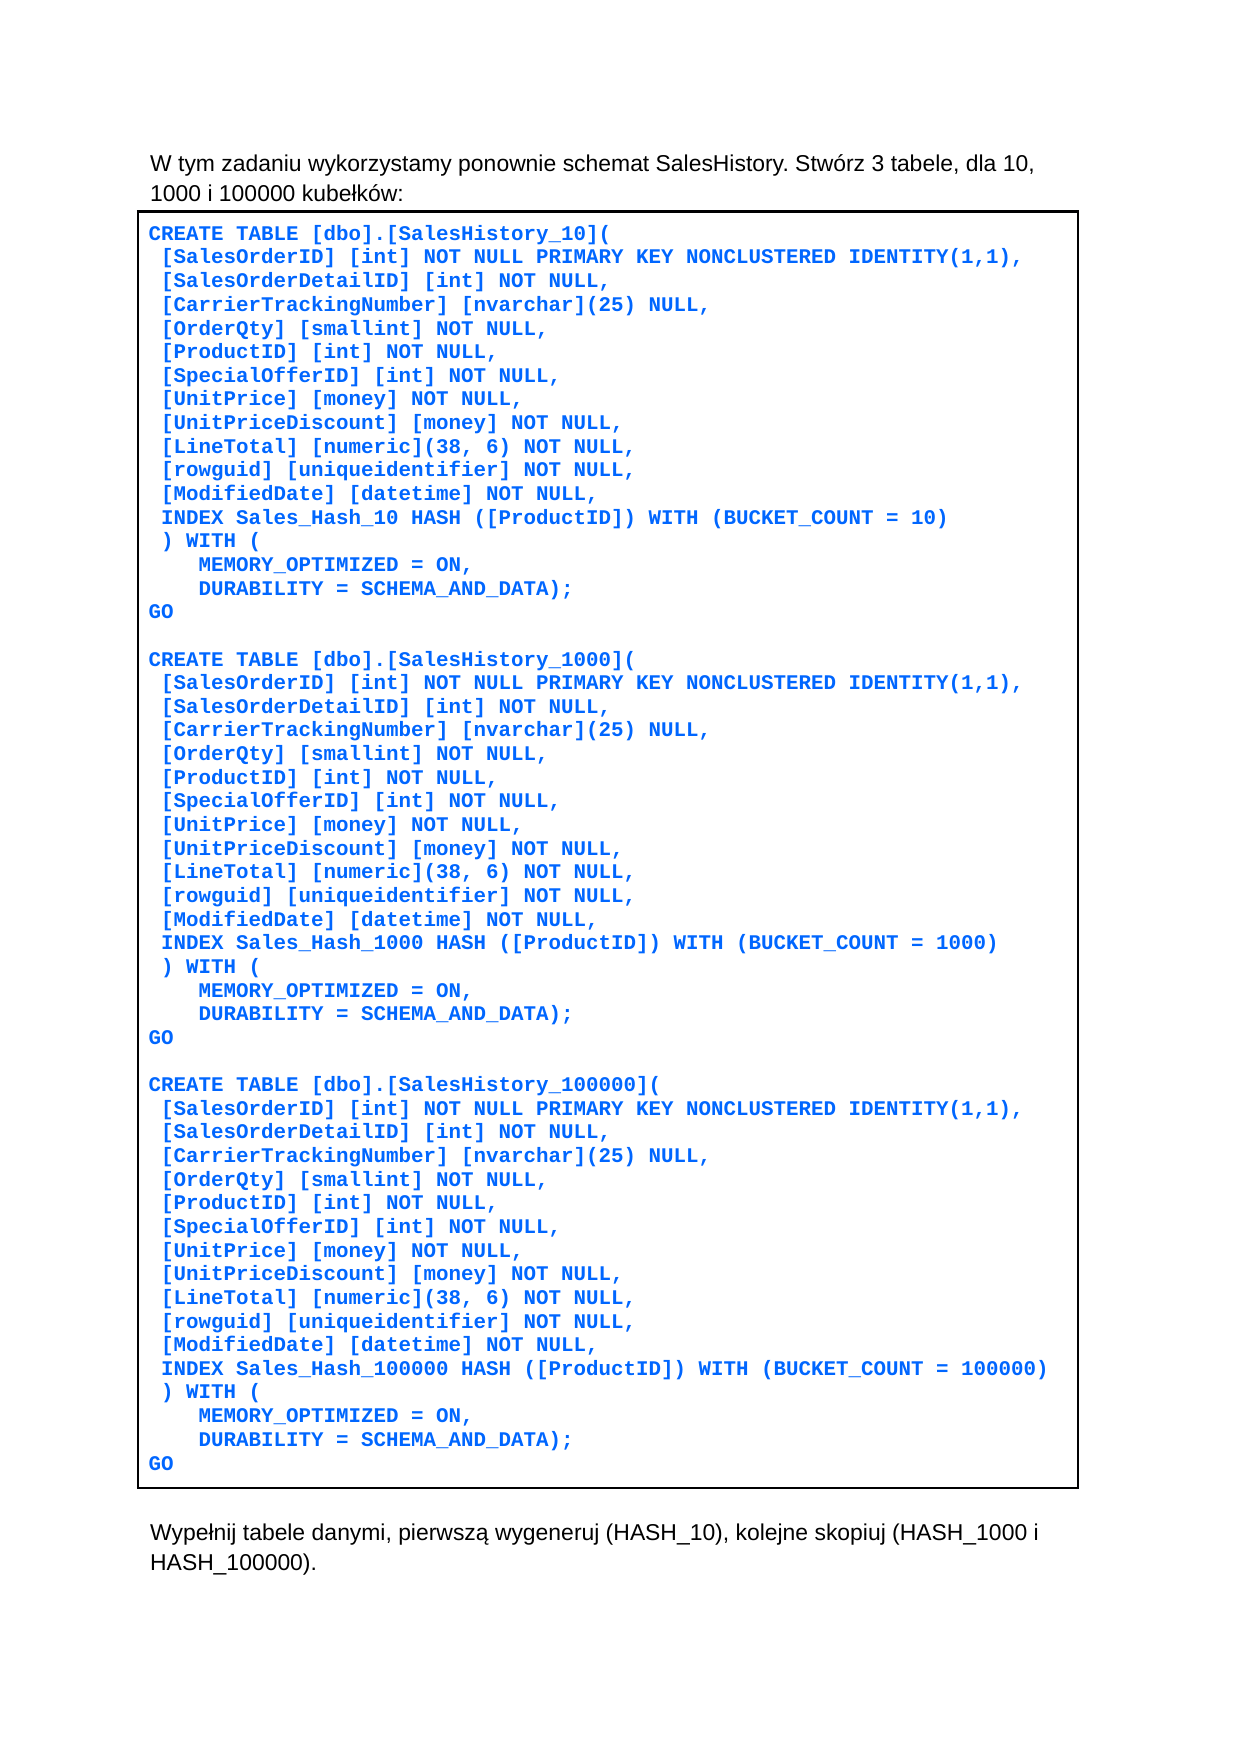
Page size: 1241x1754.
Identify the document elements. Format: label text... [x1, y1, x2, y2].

table_header CREATE TABLE [dbo].[SalesHistory_10]( [SalesOrderID] [int] NOT NULL PRIMARY KEY NONCLUSTERED IDENTITY(1,1), [SalesOrderDetailID] [int] NOT NULL, [CarrierTrackingNumber] [nvarchar](25) NULL, [OrderQty] [smallint] NOT NULL, [ProductID] [int] NOT NULL, [SpecialOfferID] [int] NOT NULL, [UnitPrice] [money] NOT NULL, [UnitPriceDiscount] [money] NOT NULL, [LineTotal] [numeric](38, 6) NOT NULL, [rowguid] [uniqueidentifier] NOT NULL, [ModifiedDate] [datetime] NOT NULL, INDEX Sales_Hash_10 HASH ([ProductID]) WITH (BUCKET_COUNT = 10) ) WITH ( MEMORY_OPTIMIZED = ON, DURABILITY = SCHEMA_AND_DATA); GO CREATE TABLE [dbo].[SalesHistory_1000]( [SalesOrderID] [int] NOT NULL PRIMARY KEY NONCLUSTERED IDENTITY(1,1), [SalesOrderDetailID] [int] NOT NULL, [CarrierTrackingNumber] [nvarchar](25) NULL, [OrderQty] [smallint] NOT NULL, [ProductID] [int] NOT NULL, [SpecialOfferID] [int] NOT NULL, [UnitPrice] [money] NOT NULL, [UnitPriceDiscount] [money] NOT NULL, [LineTotal] [numeric](38, 6) NOT NULL, [rowguid] [uniqueidentifier] NOT NULL, [ModifiedDate] [datetime] NOT NULL, INDEX Sales_Hash_1000 HASH ([ProductID]) WITH (BUCKET_COUNT = 1000) ) WITH ( MEMORY_OPTIMIZED = ON, DURABILITY = SCHEMA_AND_DATA); GO CREATE TABLE [dbo].[SalesHistory_100000]( [SalesOrderID] [int] NOT NULL PRIMARY KEY NONCLUSTERED IDENTITY(1,1), [SalesOrderDetailID] [int] NOT NULL, [CarrierTrackingNumber] [nvarchar](25) NULL, [OrderQty] [smallint] NOT NULL, [ProductID] [int] NOT NULL, [SpecialOfferID] [int] NOT NULL, [UnitPrice] [money] NOT NULL, [UnitPriceDiscount] [money] NOT NULL, [LineTotal] [numeric](38, 6) NOT NULL, [rowguid] [uniqueidentifier] NOT NULL, [ModifiedDate] [datetime] NOT NULL, INDEX Sales_Hash_100000 HASH ([ProductID]) WITH (BUCKET_COUNT = 100000) ) WITH ( MEMORY_OPTIMIZED = ON, DURABILITY = SCHEMA_AND_DATA); GO [139, 213, 1077, 1487]
text W tym zadaniu wykorzystamy ponownie schemat SalesHistory. Stwórz 3 tabele, dla 10, 1000 i 100000 kubełków: [150, 150, 1090, 207]
text Wypełnij tabele danymi, pierwszą wygeneruj (HASH_10), kolejne skopiuj (HASH_1000 i HASH_100000). [150, 1519, 1090, 1575]
